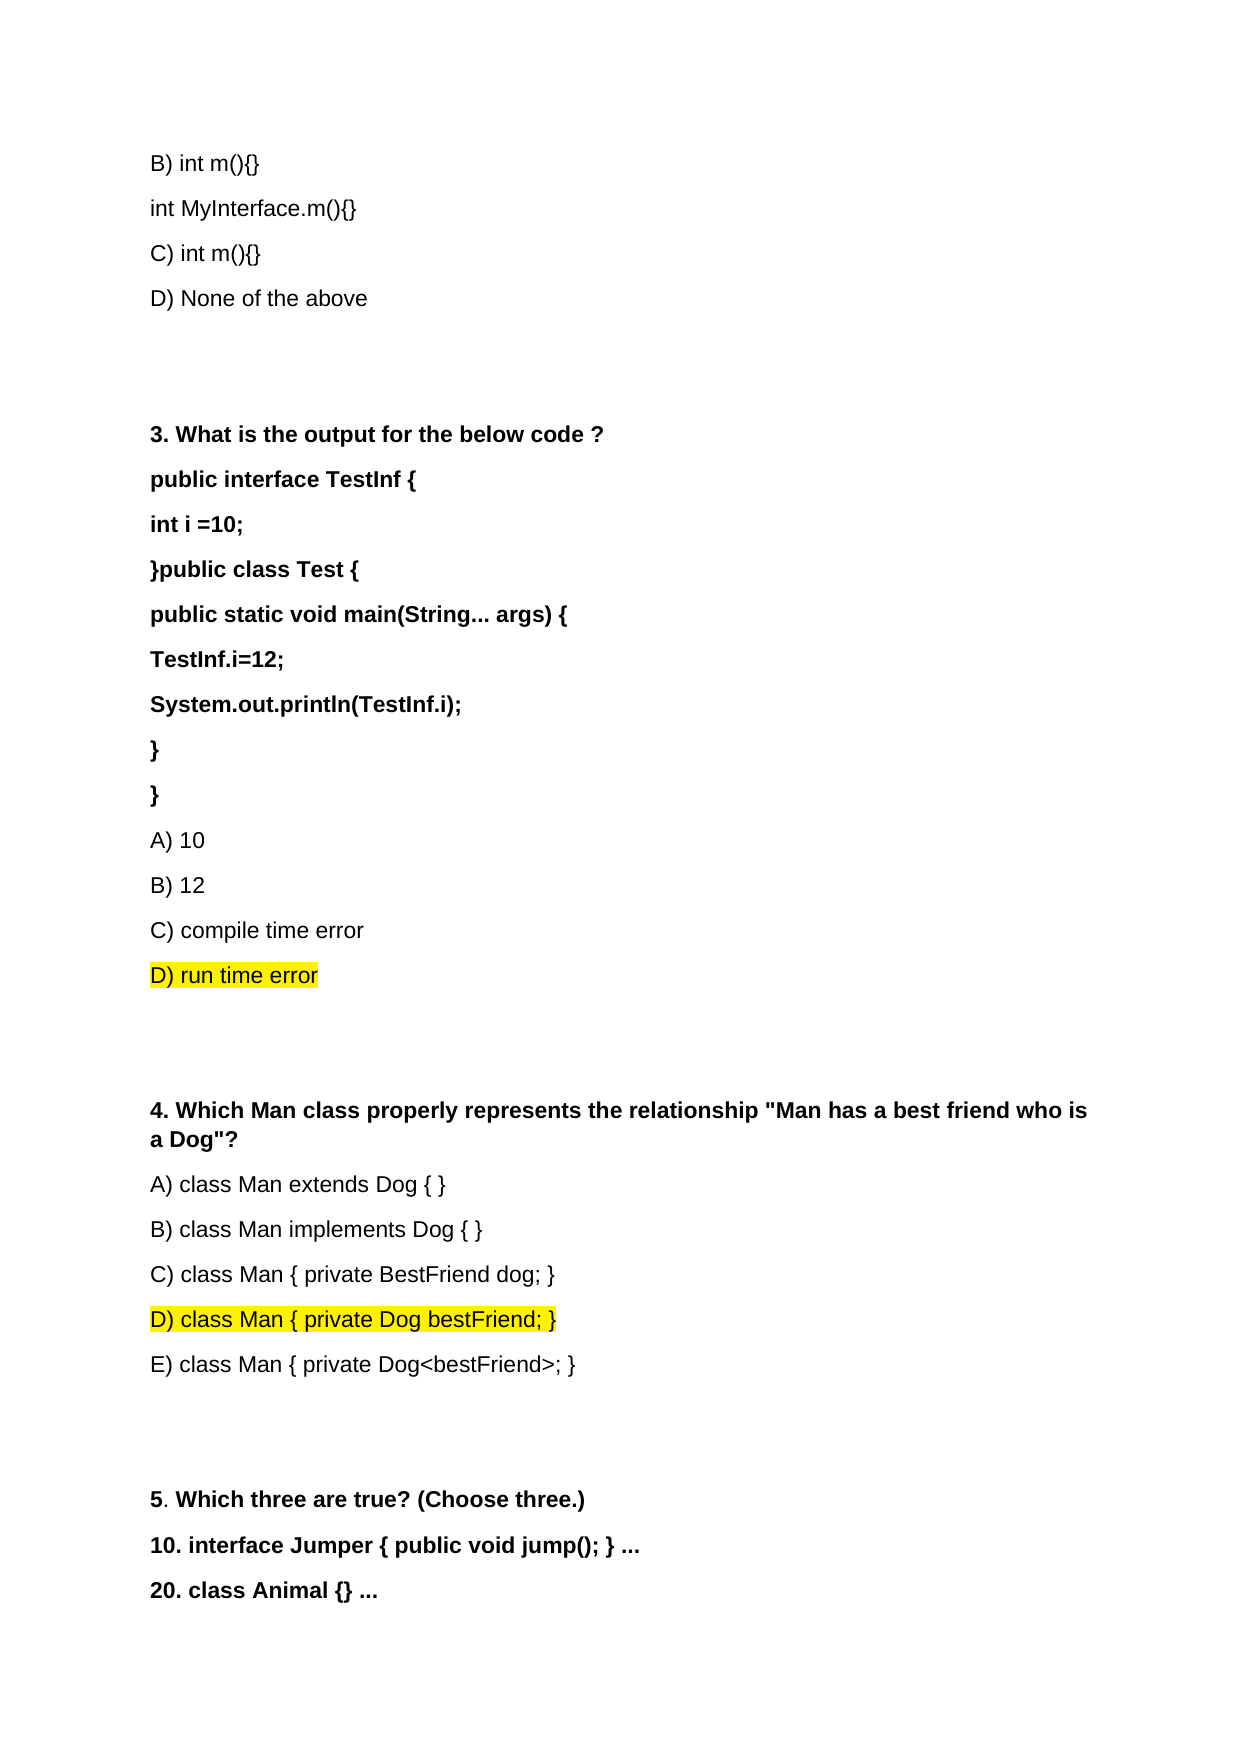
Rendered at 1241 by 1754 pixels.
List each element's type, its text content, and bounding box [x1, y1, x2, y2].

text A) 10 [150, 827, 1090, 853]
text C) int m(){} [150, 240, 1090, 267]
text int i =10; [150, 511, 1090, 537]
text E) class Man { private Dog<bestFriend>; } [150, 1351, 1090, 1377]
text C) compile time error [150, 917, 1090, 943]
text 10. interface Jumper { public void jump(); } ... [150, 1532, 1090, 1558]
text public static void main(String... args) { [150, 601, 1090, 627]
text }public class Test { [150, 556, 1090, 582]
text D) run time error [150, 962, 1090, 988]
text B) class Man implements Dog { } [150, 1216, 1090, 1242]
text 20. class Animal {} ... [150, 1577, 1090, 1603]
text } [150, 781, 1090, 808]
text D) None of the above [150, 285, 1090, 312]
text C) class Man { private BestFriend dog; } [150, 1261, 1090, 1287]
text TestInf.i=12; [150, 646, 1090, 672]
text B) int m(){} [150, 150, 1090, 176]
text System.out.println(TestInf.i); [150, 691, 1090, 718]
text 3. What is the output for the below code ? [150, 421, 1090, 447]
text } [150, 736, 1090, 763]
text public interface TestInf { [150, 466, 1090, 492]
text A) class Man extends Dog { } [150, 1171, 1090, 1197]
text 4. Which Man class properly represents the relationship "Man has a best friend who is a Dog"? [150, 1097, 1090, 1152]
text int MyInterface.m(){} [150, 195, 1090, 221]
text B) 12 [150, 872, 1090, 898]
text 5. Which three are true? (Choose three.) [150, 1486, 1090, 1513]
text D) class Man { private Dog bestFriend; } [150, 1306, 1090, 1332]
